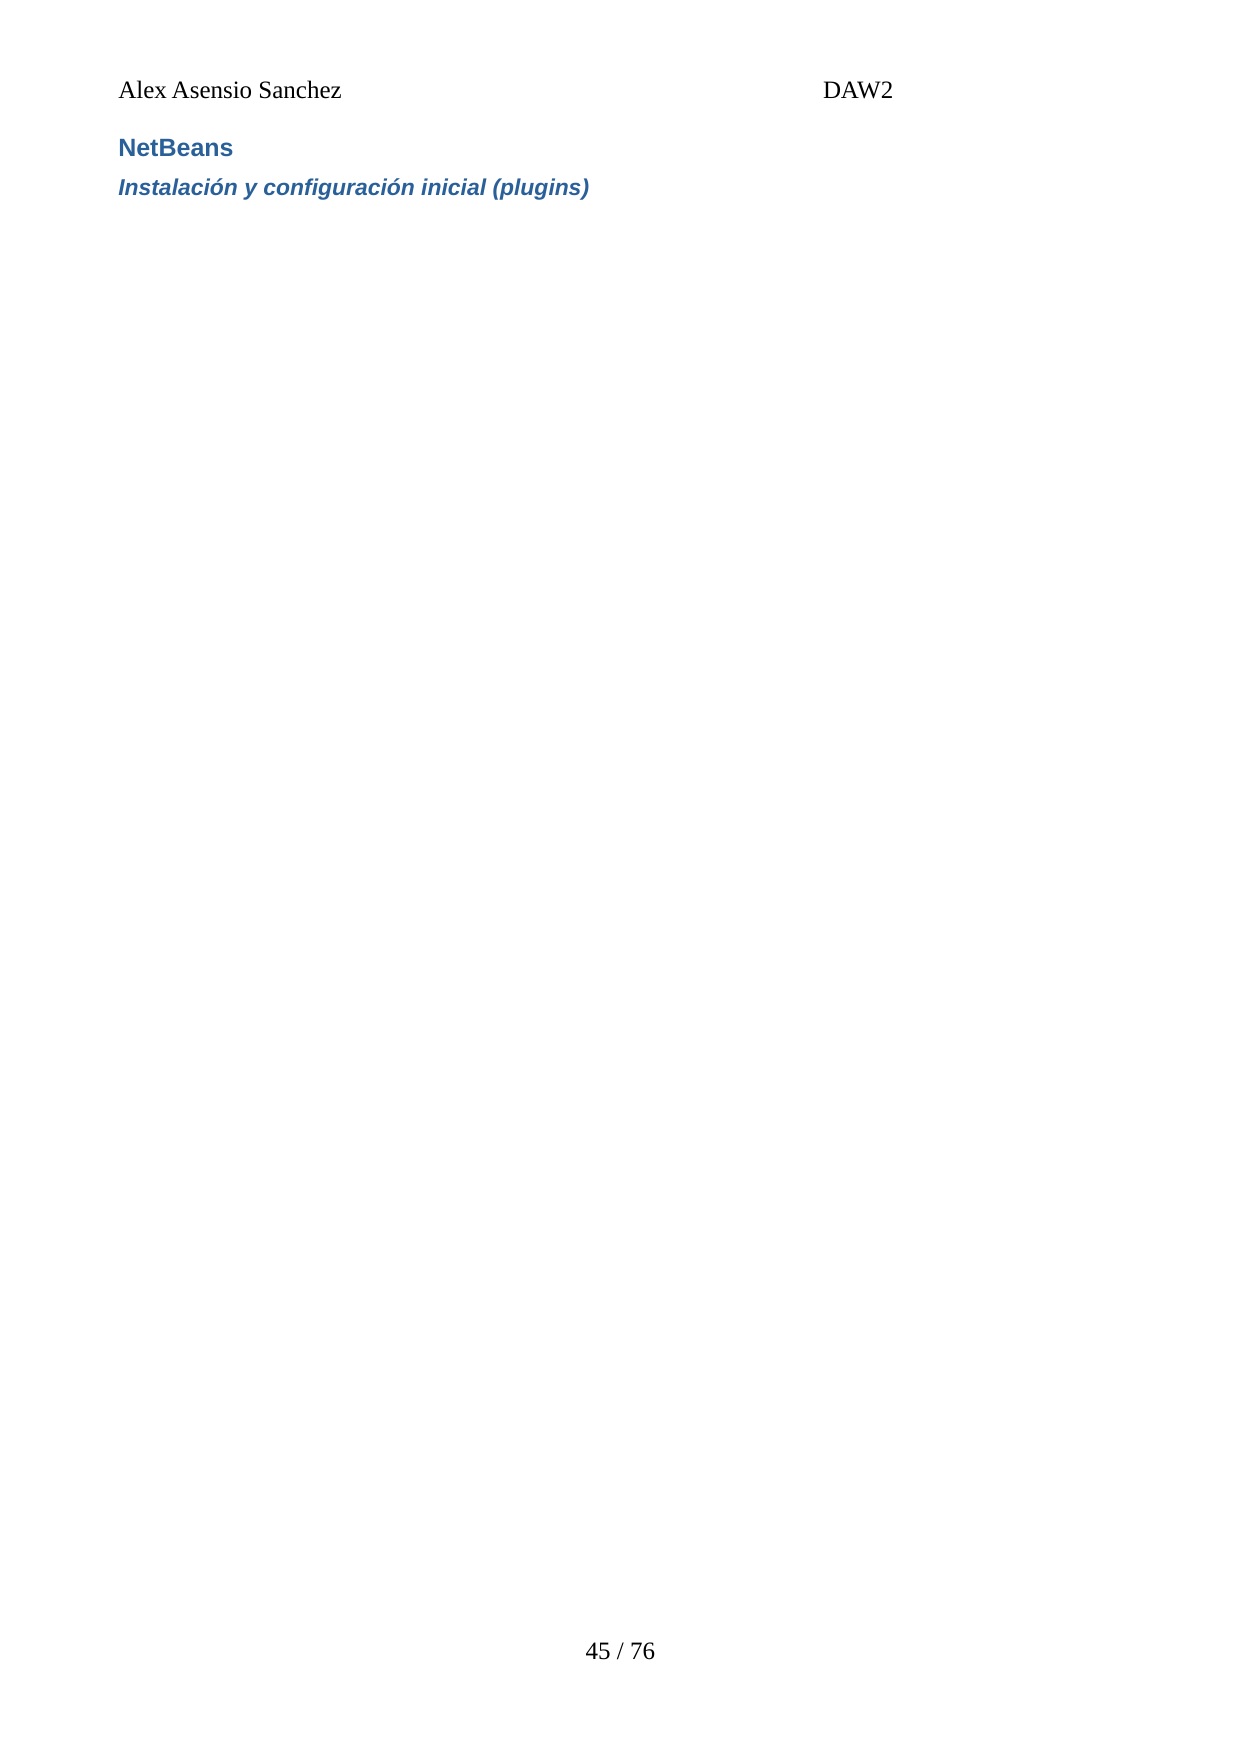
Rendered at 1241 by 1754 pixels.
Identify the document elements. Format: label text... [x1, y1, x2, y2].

subtitle Instalación y configuración inicial (plugins) [118, 174, 1122, 200]
subtitle NetBeans [118, 133, 1122, 161]
